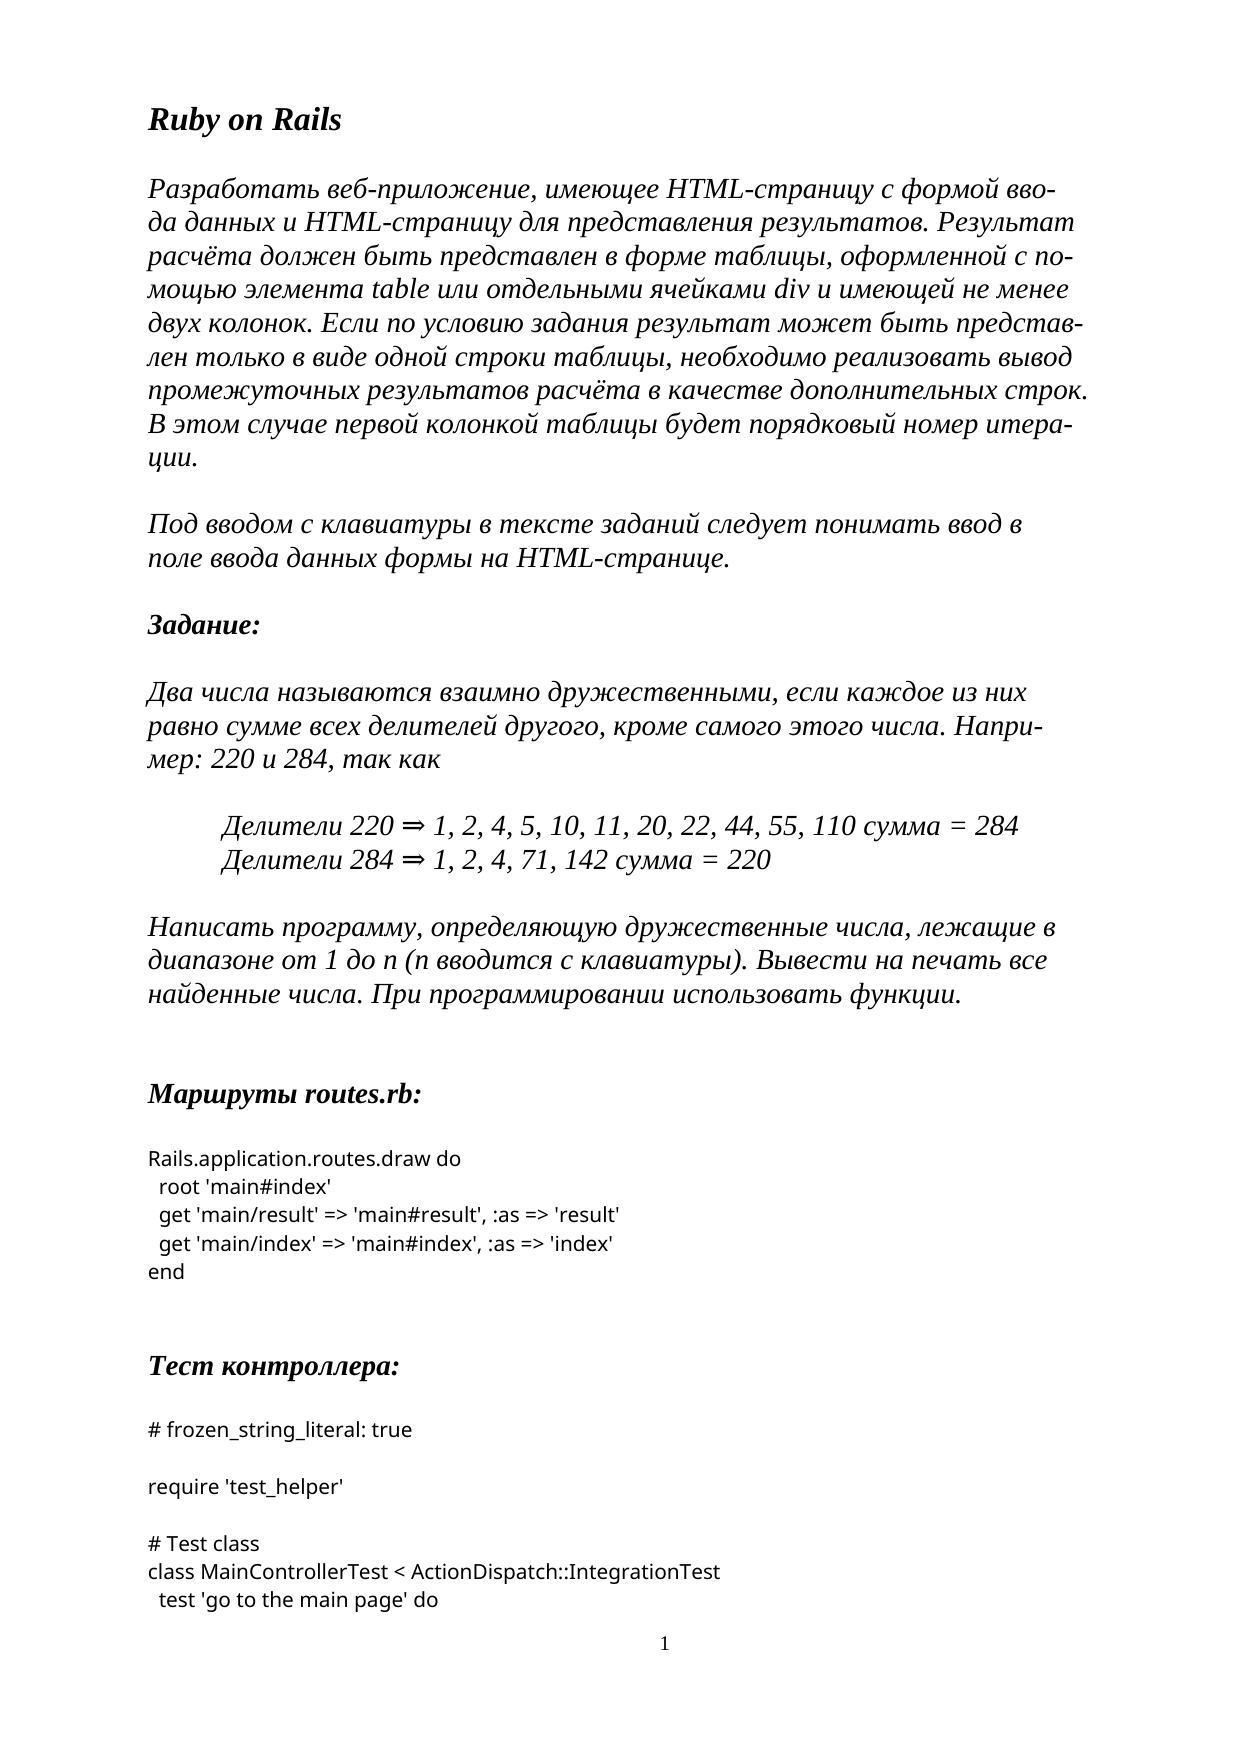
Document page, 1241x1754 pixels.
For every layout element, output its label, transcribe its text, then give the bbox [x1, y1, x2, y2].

text Разработать веб-приложение, имеющее HTML-страницу с формой вво- [148, 171, 1181, 204]
text get 'main/result' => 'main#result', :as => 'result' [148, 1201, 1181, 1229]
text # frozen_string_literal: true [148, 1415, 1181, 1443]
text Написать программу, определяющую дружественные числа, лежащие в [148, 909, 1181, 942]
text require 'test_helper' [148, 1472, 1181, 1500]
text мер: 220 и 284, так как [148, 741, 1181, 775]
text Маршруты routes.rb: [148, 1077, 1181, 1110]
text двух колонок. Если по условию задания результат может быть представ- [148, 305, 1181, 339]
text Делители 284 ⇒ 1, 2, 4, 71, 142 сумма = 220 [148, 842, 1181, 875]
text class MainControllerTest < ActionDispatch::IntegrationTest [148, 1557, 1181, 1586]
text Задание: [148, 607, 1181, 641]
text поле ввода данных формы на HTML-странице. [148, 540, 1181, 573]
text end [148, 1257, 1181, 1286]
text Rails.application.routes.draw do [148, 1144, 1181, 1172]
text test 'go to the main page' do [148, 1586, 1181, 1614]
text # Test class [148, 1529, 1181, 1557]
text ции. [148, 439, 1181, 473]
text равно сумме всех делителей другого, кроме самого этого числа. Напри- [148, 708, 1181, 741]
text Делители 220 ⇒ 1, 2, 4, 5, 10, 11, 20, 22, 44, 55, 110 сумма = 284 [148, 808, 1181, 842]
text root 'main#index' [148, 1172, 1181, 1201]
text get 'main/index' => 'main#index', :as => 'index' [148, 1229, 1181, 1257]
text промежуточных результатов расчёта в качестве дополнительных строк. [148, 372, 1181, 406]
text Под вводом с клавиатуры в тексте заданий следует понимать ввод в [148, 506, 1181, 540]
text Тест контроллера: [148, 1348, 1181, 1381]
text диапазоне от 1 до n (n вводится с клавиатуры). Вывести на печать все [148, 942, 1181, 976]
text найденные числа. При программировании использовать функции. [148, 976, 1181, 1009]
text Ruby on Rails [148, 99, 1181, 137]
text мощью элемента table или отдельными ячейками div и имеющей не менее [148, 272, 1181, 305]
text лен только в виде одной строки таблицы, необходимо реализовать вывод [148, 339, 1181, 372]
text В этом случае первой колонкой таблицы будет порядковый номер итера- [148, 406, 1181, 439]
text да данных и HTML-страницу для представления результатов. Результат [148, 204, 1181, 238]
text Два числа называются взаимно дружественными, если каждое из них [148, 674, 1181, 708]
text расчёта должен быть представлен в форме таблицы, оформленной с по- [148, 238, 1181, 272]
